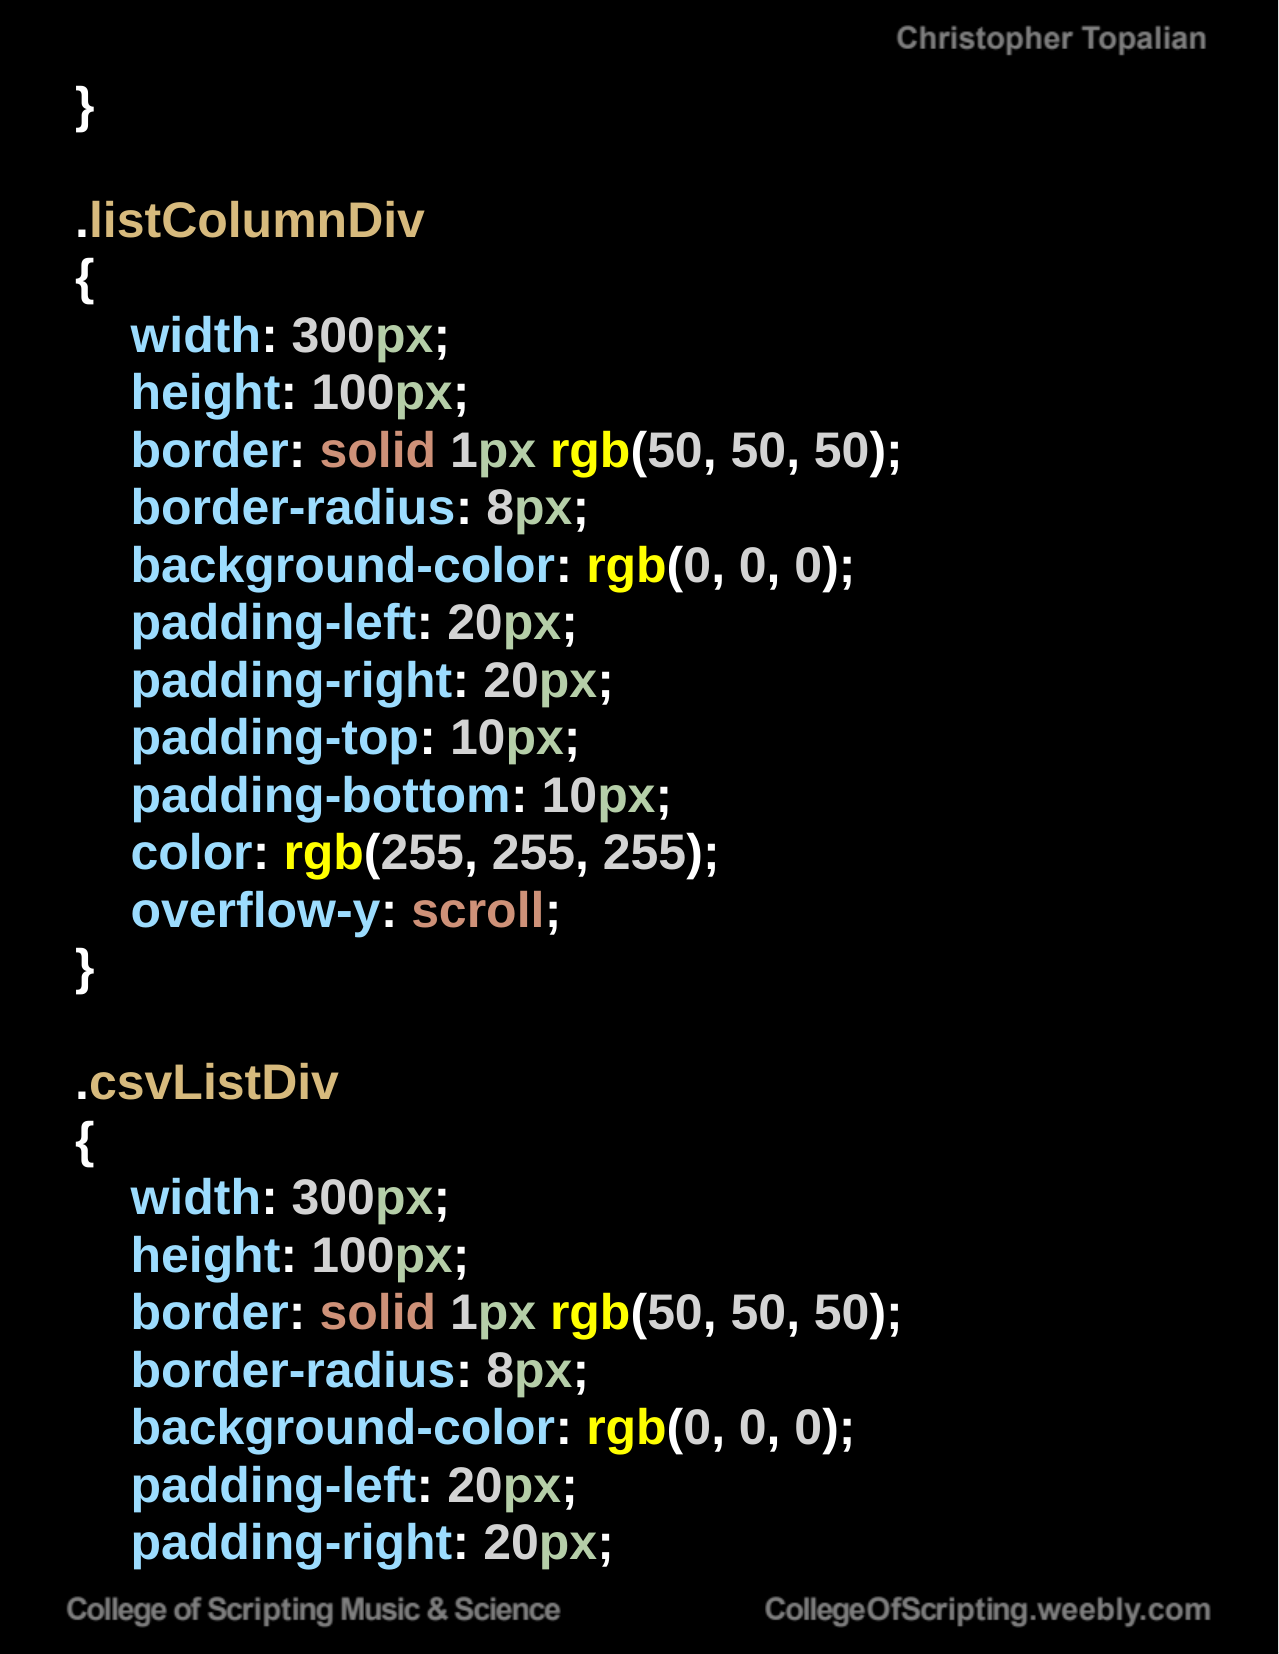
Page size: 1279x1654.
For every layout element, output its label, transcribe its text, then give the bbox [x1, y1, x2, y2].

text { [75, 1110, 1203, 1167]
text border: solid 1px rgb(50, 50, 50); [75, 1282, 1203, 1340]
text } [75, 937, 1203, 995]
text color: rgb(255, 255, 255); [75, 822, 1203, 880]
text width: 300px; [75, 1167, 1203, 1225]
text width: 300px; [75, 305, 1203, 362]
text height: 100px; [75, 1225, 1203, 1282]
text border: solid 1px rgb(50, 50, 50); [75, 420, 1203, 477]
text padding-left: 20px; [75, 1455, 1203, 1512]
text border-radius: 8px; [75, 1340, 1203, 1397]
text .csvListDiv [75, 1052, 1203, 1110]
text background-color: rgb(0, 0, 0); [75, 535, 1203, 592]
text height: 100px; [75, 362, 1203, 420]
text padding-left: 20px; [75, 592, 1203, 650]
text padding-right: 20px; [75, 1512, 1203, 1570]
text { [75, 247, 1203, 305]
text background-color: rgb(0, 0, 0); [75, 1397, 1203, 1455]
text padding-top: 10px; [75, 707, 1203, 765]
text padding-bottom: 10px; [75, 765, 1203, 822]
text padding-right: 20px; [75, 650, 1203, 707]
text } [75, 75, 1203, 132]
text border-radius: 8px; [75, 477, 1203, 535]
text .listColumnDiv [75, 190, 1203, 247]
text overflow-y: scroll; [75, 880, 1203, 937]
